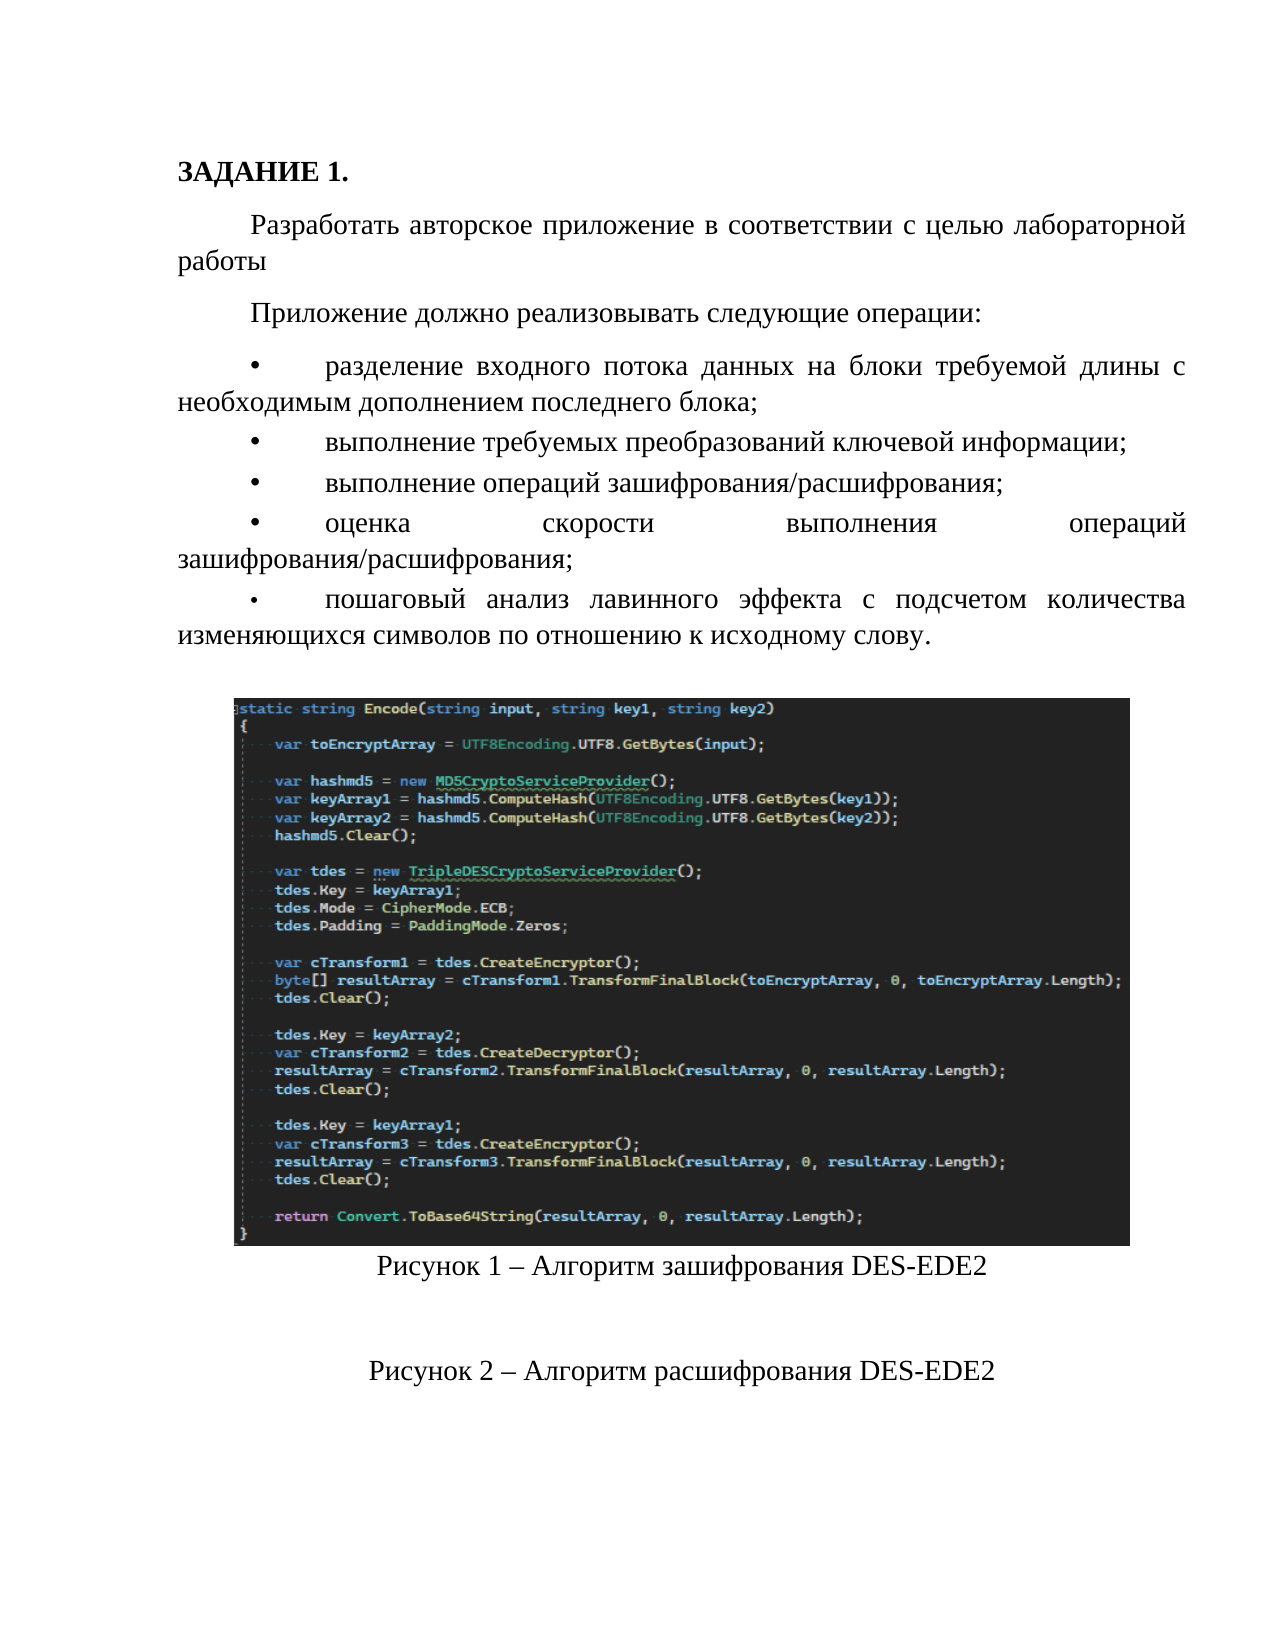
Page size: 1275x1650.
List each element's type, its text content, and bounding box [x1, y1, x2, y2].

text Рисунок 1 – Алгоритм зашифрования DES-EDE2 [177, 698, 1186, 1282]
text Разработать авторское приложение в соответствии с целью лабораторной работы [177, 207, 1186, 276]
text Рисунок 2 – Алгоритм расшифрования DES-EDE2 [177, 1353, 1186, 1387]
picture [233, 698, 1130, 1246]
list выполнение требуемых преобразований ключевой информации; [177, 424, 1186, 458]
text ЗАДАНИЕ 1. [177, 154, 1186, 188]
list разделение входного потока данных на блоки требуемой длины с необходимым дополнением последнего блока; [177, 348, 1186, 417]
list пошаговый анализ лавинного эффекта с подсчетом количества изменяющихся символов по отношению к исходному слову. [177, 582, 1186, 651]
list оценка скорости выполнения операций зашифрования/расшифрования; [177, 505, 1186, 575]
list выполнение операций зашифрования/расшифрования; [177, 465, 1186, 498]
text Приложение должно реализовывать следующие операции: [177, 295, 1186, 329]
